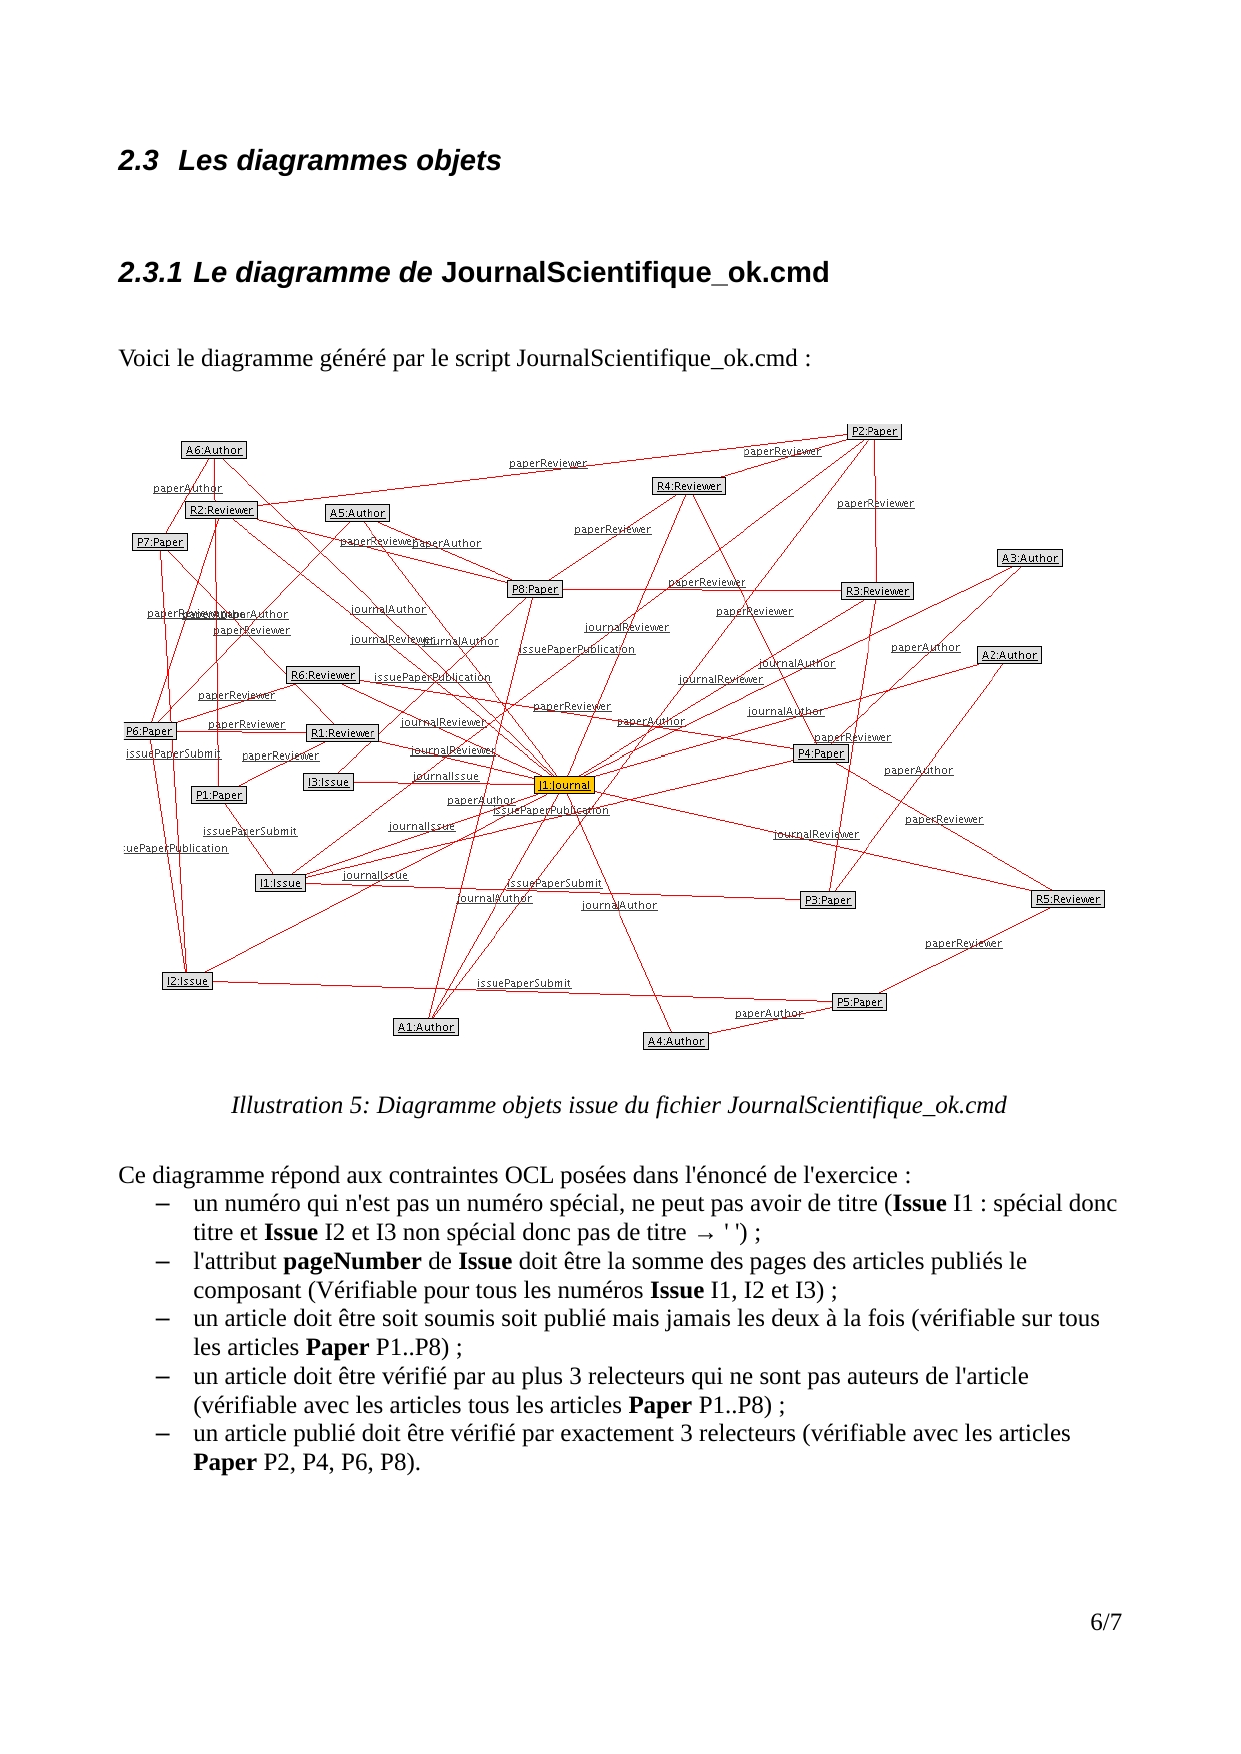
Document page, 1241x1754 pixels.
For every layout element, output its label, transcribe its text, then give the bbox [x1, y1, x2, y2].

list un article doit être soit soumis soit publié mais jamais les deux à la fois (vérifiable sur tous les articles Paper P1..P8) ; [156, 1303, 1122, 1361]
list l'attribut pageNumber de Issue doit être la somme des pages des articles publiés le composant (Vérifiable pour tous les numéros Issue I1, I2 et I3) ; [156, 1246, 1122, 1303]
subtitle Le diagramme de JournalScientifique_ok.cmd [118, 255, 1122, 289]
text Ce diagramme répond aux contraintes OCL posées dans l'énoncé de l'exercice : [118, 1160, 1122, 1188]
list un article doit être vérifié par au plus 3 relecteurs qui ne sont pas auteurs de l'article (vérifiable avec les articles tous les articles Paper P1..P8) ; [156, 1361, 1122, 1418]
text Illustration 5: Diagramme objets issue du fichier JournalScientifique_ok.cmd [124, 1090, 1117, 1118]
list un article publié doit être vérifié par exactement 3 relecteurs (vérifiable avec les articles Paper P2, P4, P6, P8). [156, 1418, 1122, 1476]
picture [123, 424, 1117, 1090]
subtitle Les diagrammes objets [118, 143, 1122, 177]
text Voici le diagramme généré par le script JournalScientifique_ok.cmd : [118, 343, 1122, 371]
list un numéro qui n'est pas un numéro spécial, ne peut pas avoir de titre (Issue I1 : spécial donc titre et Issue I2 et I3 non spécial donc pas de titre → ' ') ; [156, 1188, 1122, 1246]
